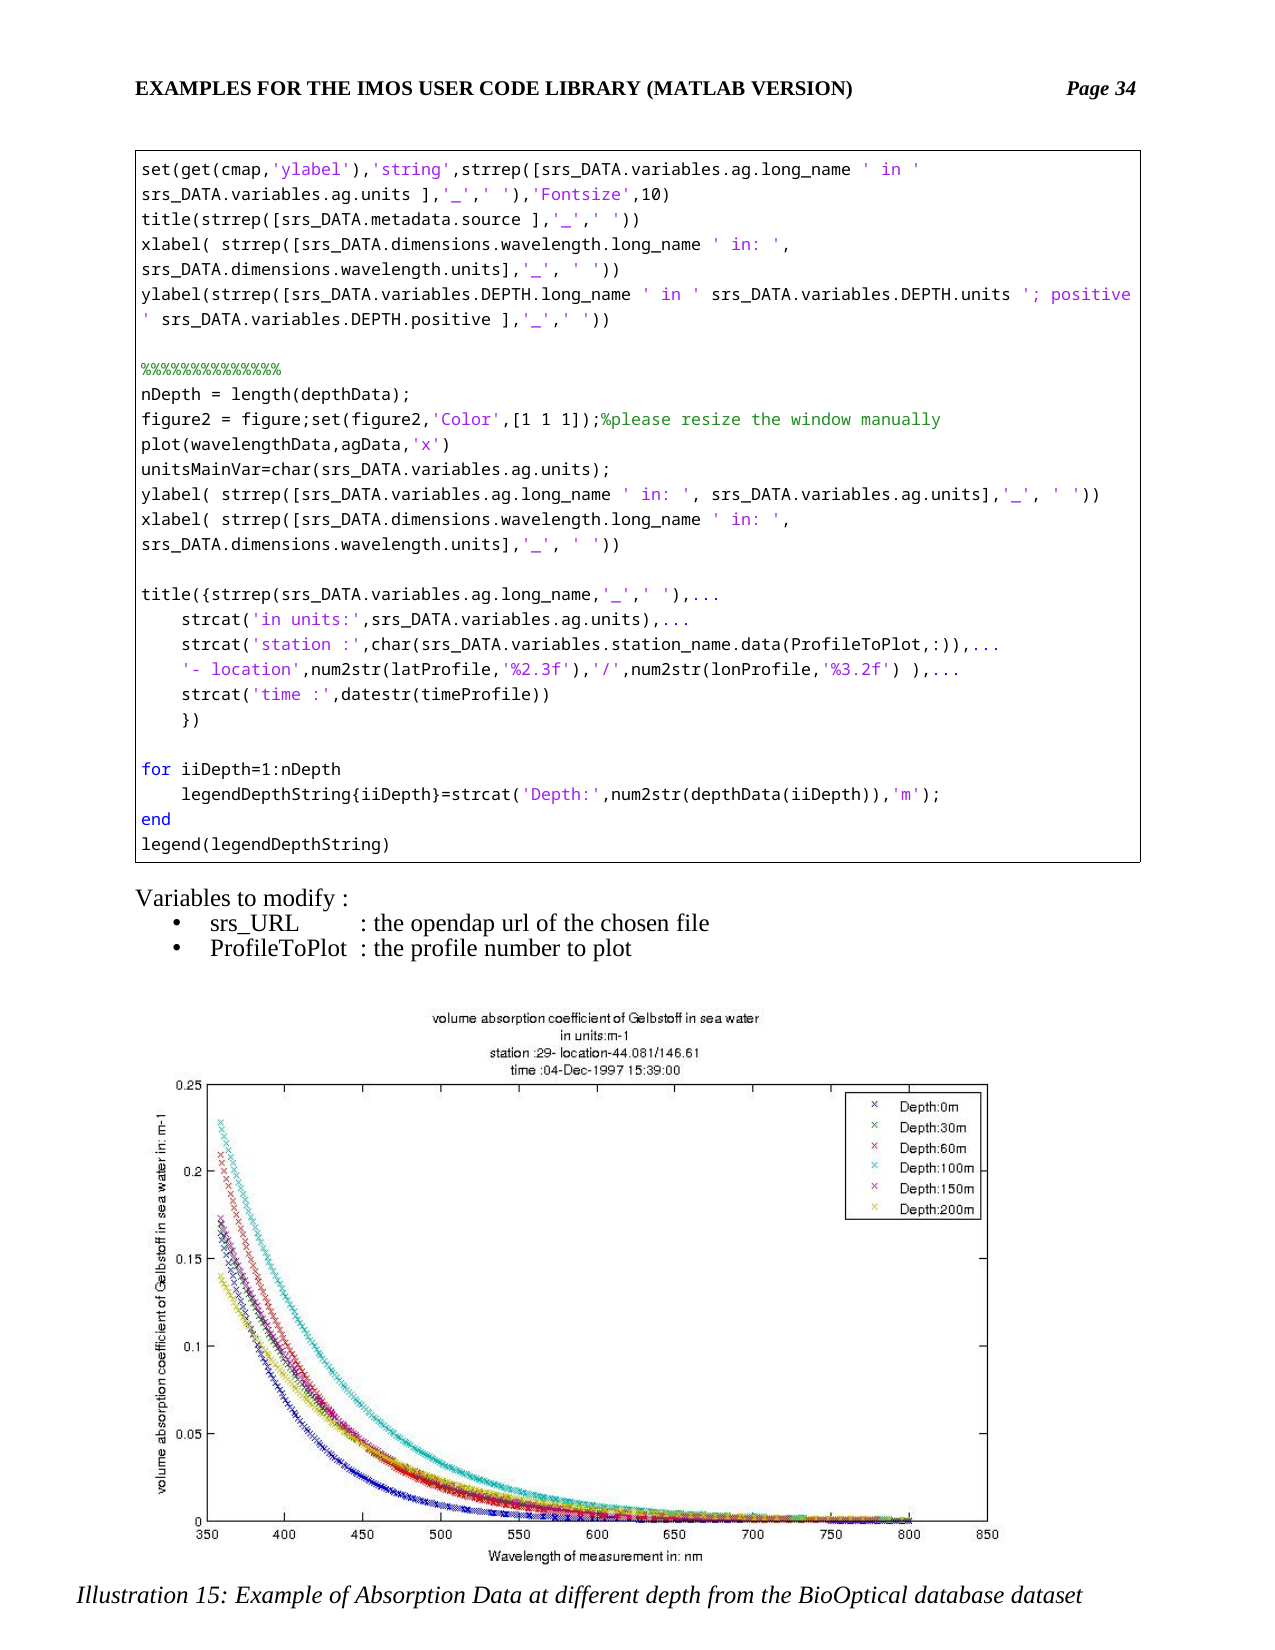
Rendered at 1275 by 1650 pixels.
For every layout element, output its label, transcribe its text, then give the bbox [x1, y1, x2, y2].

list srs_URL : the opendap url of the chosen file [172, 912, 1140, 937]
text Variables to modify : [135, 887, 1140, 912]
list ProfileToPlot : the profile number to plot [172, 937, 1140, 962]
text Illustration 15: Example of Absorption Data at different depth from the BioOptical database dataset [76, 1039, 1211, 1608]
table_header set(get(cmap,'ylabel'),'string',strrep([srs_DATA.variables.ag.long_name ' in ' srs_DATA.variables.ag.units ],'_',' '),'Fontsize',10) title(strrep([srs_DATA.metadata.source ],'_',' ')) xlabel( strrep([srs_DATA.dimensions.wavelength.long_name ' in: ', srs_DATA.dimensions.wavelength.units],'_', ' ')) ylabel(strrep([srs_DATA.variables.DEPTH.long_name ' in ' srs_DATA.variables.DEPTH.units '; positive ' srs_DATA.variables.DEPTH.positive ],'_',' ')) %%%%%%%%%%%%%% nDepth = length(depthData); figure2 = figure;set(figure2,'Color',[1 1 1]);%please resize the window manually plot(wavelengthData,agData,'x') unitsMainVar=char(srs_DATA.variables.ag.units); ylabel( strrep([srs_DATA.variables.ag.long_name ' in: ', srs_DATA.variables.ag.units],'_', ' ')) xlabel( strrep([srs_DATA.dimensions.wavelength.long_name ' in: ', srs_DATA.dimensions.wavelength.units],'_', ' ')) title({strrep(srs_DATA.variables.ag.long_name,'_',' '),... strcat('in units:',srs_DATA.variables.ag.units),... strcat('station :',char(srs_DATA.variables.station_name.data(ProfileToPlot,:)),... '- location',num2str(latProfile,'%2.3f'),'/',num2str(lonProfile,'%3.2f') ),... strcat('time :',datestr(timeProfile)) }) for iiDepth=1:nDepth legendDepthString{iiDepth}=strcat('Depth:',num2str(depthData(iiDepth)),'m'); end legend(legendDepthString) [136, 151, 1140, 862]
picture [76, 1008, 1082, 1584]
